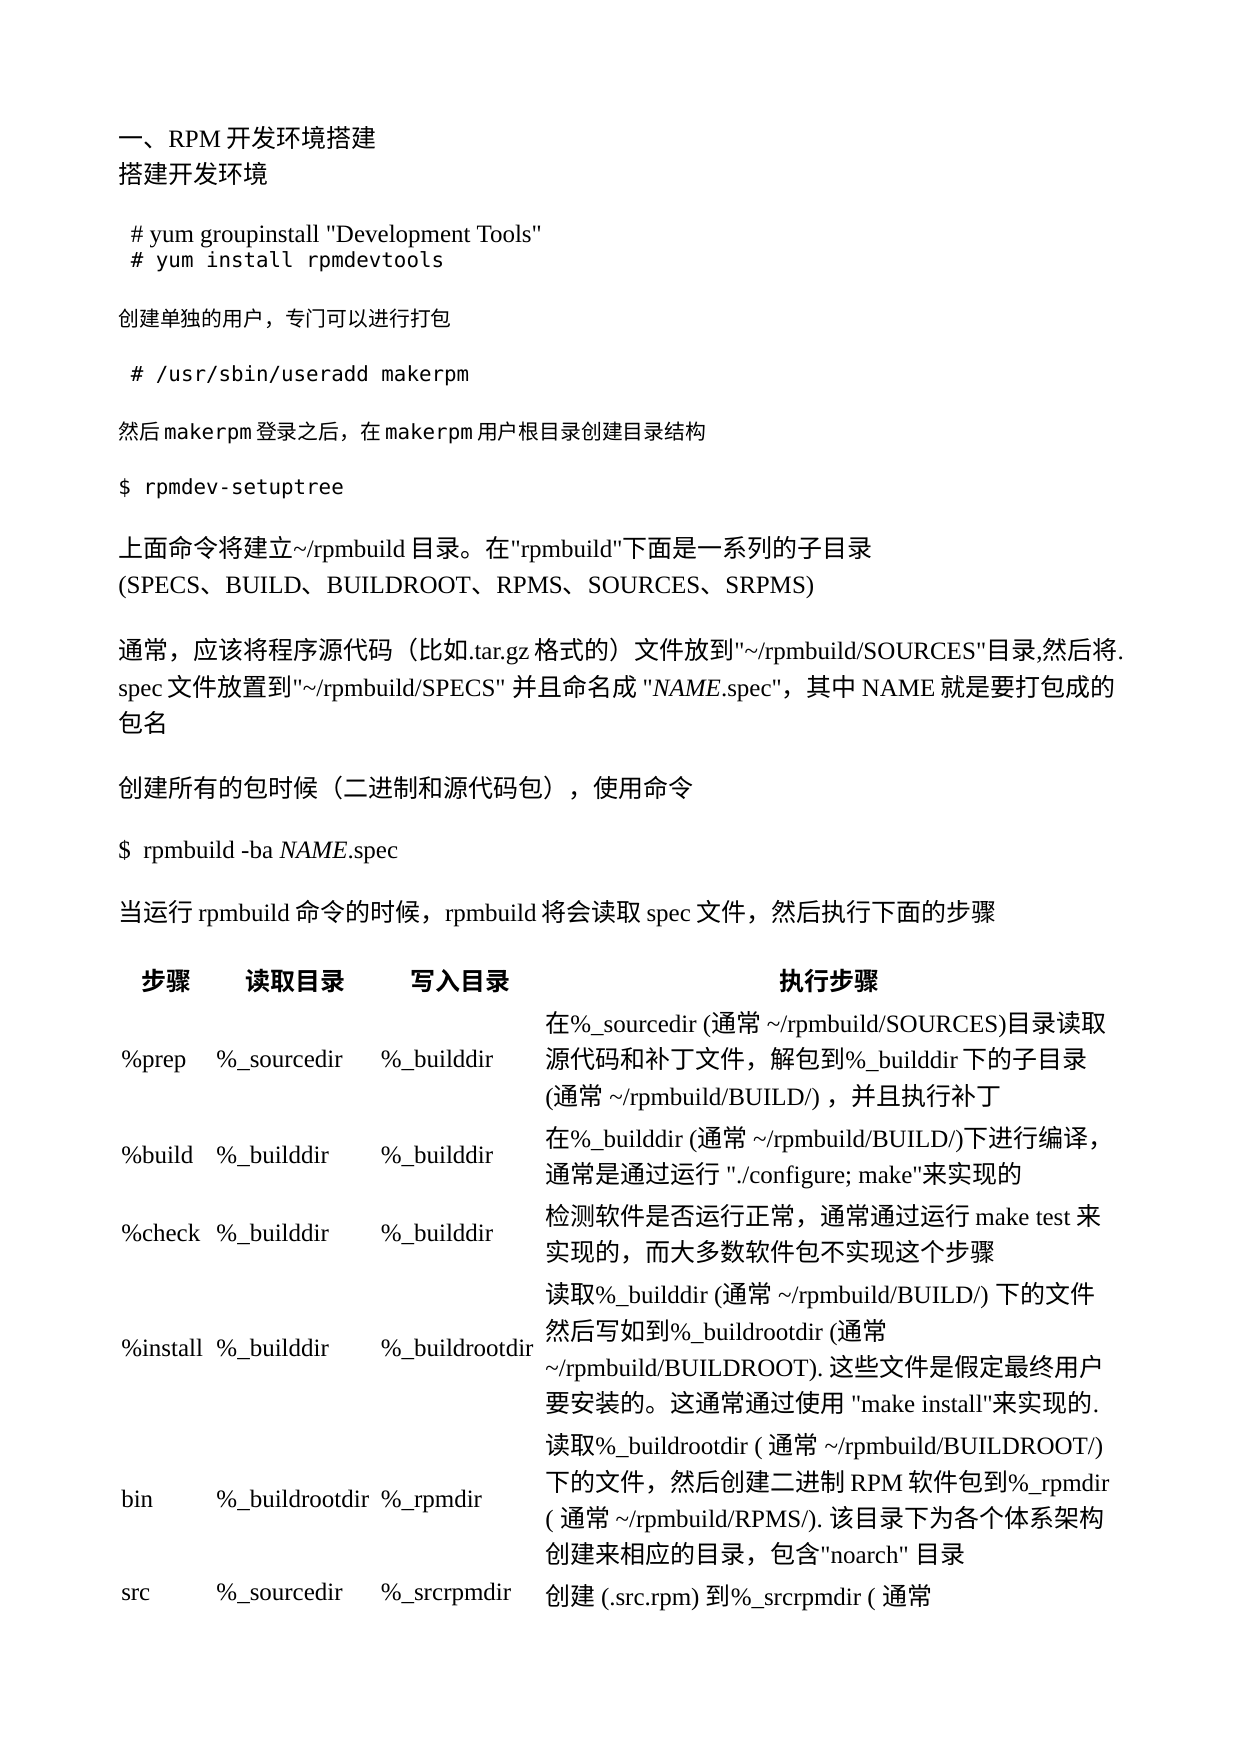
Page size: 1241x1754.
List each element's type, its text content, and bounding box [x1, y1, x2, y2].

text # yum groupinstall "Development Tools" [118, 219, 1122, 248]
text 然后makerpm登录之后，在makerpm用户根目录创建目录结构 [118, 415, 1122, 446]
table_cell %prep [118, 1001, 213, 1115]
table_cell %_buildrootdir [378, 1272, 542, 1423]
table_cell %_builddir [213, 1115, 378, 1194]
table_cell 在%_builddir (通常 ~/rpmbuild/BUILD/)下进行编译，通常是通过运行 "./configure; make"来实现的 [542, 1115, 1122, 1194]
table_cell 读取%_builddir (通常 ~/rpmbuild/BUILD/) 下的文件然后写如到%_buildrootdir (通常 ~/rpmbuild/BUILDROOT). 这些文件是假定最终用户要安装的。这通常通过使用 "make install"来实现的. [542, 1272, 1122, 1423]
table_cell %_srcrpmdir [378, 1574, 542, 1616]
table_cell %_builddir [378, 1115, 542, 1194]
table_cell %_sourcedir [213, 1574, 378, 1616]
table_cell %install [118, 1272, 213, 1423]
table_cell %_builddir [378, 1001, 542, 1115]
table_header 步骤 [118, 959, 213, 1001]
text # /usr/sbin/useradd makerpm [118, 362, 1122, 386]
table_cell 读取%_buildrootdir ( 通常 ~/rpmbuild/BUILDROOT/) 下的文件，然后创建二进制RPM软件包到%_rpmdir ( 通常 ~/rpmbuild/RPMS/). 该目录下为各个体系架构创建来相应的目录，包含"noarch" 目录 [542, 1423, 1122, 1574]
table_cell %_buildrootdir [213, 1423, 378, 1574]
text 通常，应该将程序源代码（比如.tar.gz格式的）文件放到"~/rpmbuild/SOURCES"目录,然后将.spec文件放置到"~/rpmbuild/SPECS" 并且命名成 "NAME.spec"，其中NAME就是要打包成的包名 [118, 631, 1122, 739]
table_cell bin [118, 1423, 213, 1574]
table_cell 在%_sourcedir (通常 ~/rpmbuild/SOURCES)目录读取源代码和补丁文件，解包到%_builddir下的子目录 (通常 ~/rpmbuild/BUILD/) ，并且执行补丁 [542, 1001, 1122, 1115]
table_header 写入目录 [378, 959, 542, 1001]
text 搭建开发环境 [118, 154, 1122, 191]
table_cell %_builddir [213, 1194, 378, 1272]
table_cell %_builddir [213, 1272, 378, 1423]
table_header 读取目录 [213, 959, 378, 1001]
text 一、RPM开发环境搭建 [118, 118, 1122, 154]
table_cell %build [118, 1115, 213, 1194]
table_cell src [118, 1574, 213, 1616]
table_cell %_sourcedir [213, 1001, 378, 1115]
table_cell 创建 (.src.rpm) 到%_srcrpmdir ( 通常 [542, 1574, 1122, 1616]
text 上面命令将建立~/rpmbuild目录。在"rpmbuild"下面是一系列的子目录(SPECS、BUILD、BUILDROOT、RPMS、SOURCES、SRPMS) [118, 529, 1122, 601]
text $ rpmbuild -ba NAME.spec [118, 835, 1122, 863]
table_cell %_rpmdir [378, 1423, 542, 1574]
text 当运行rpmbuild命令的时候，rpmbuild将会读取spec文件，然后执行下面的步骤 [118, 893, 1122, 929]
text $ rpmdev-setuptree [118, 475, 1122, 499]
table_cell %check [118, 1194, 213, 1272]
table_header 执行步骤 [542, 959, 1122, 1001]
text 创建单独的用户，专门可以进行打包 [118, 302, 1122, 332]
text # yum install rpmdevtools [118, 248, 1122, 272]
text 创建所有的包时候（二进制和源代码包），使用命令 [118, 769, 1122, 805]
table_cell %_builddir [378, 1194, 542, 1272]
table_cell 检测软件是否运行正常，通常通过运行make test 来实现的，而大多数软件包不实现这个步骤 [542, 1194, 1122, 1272]
